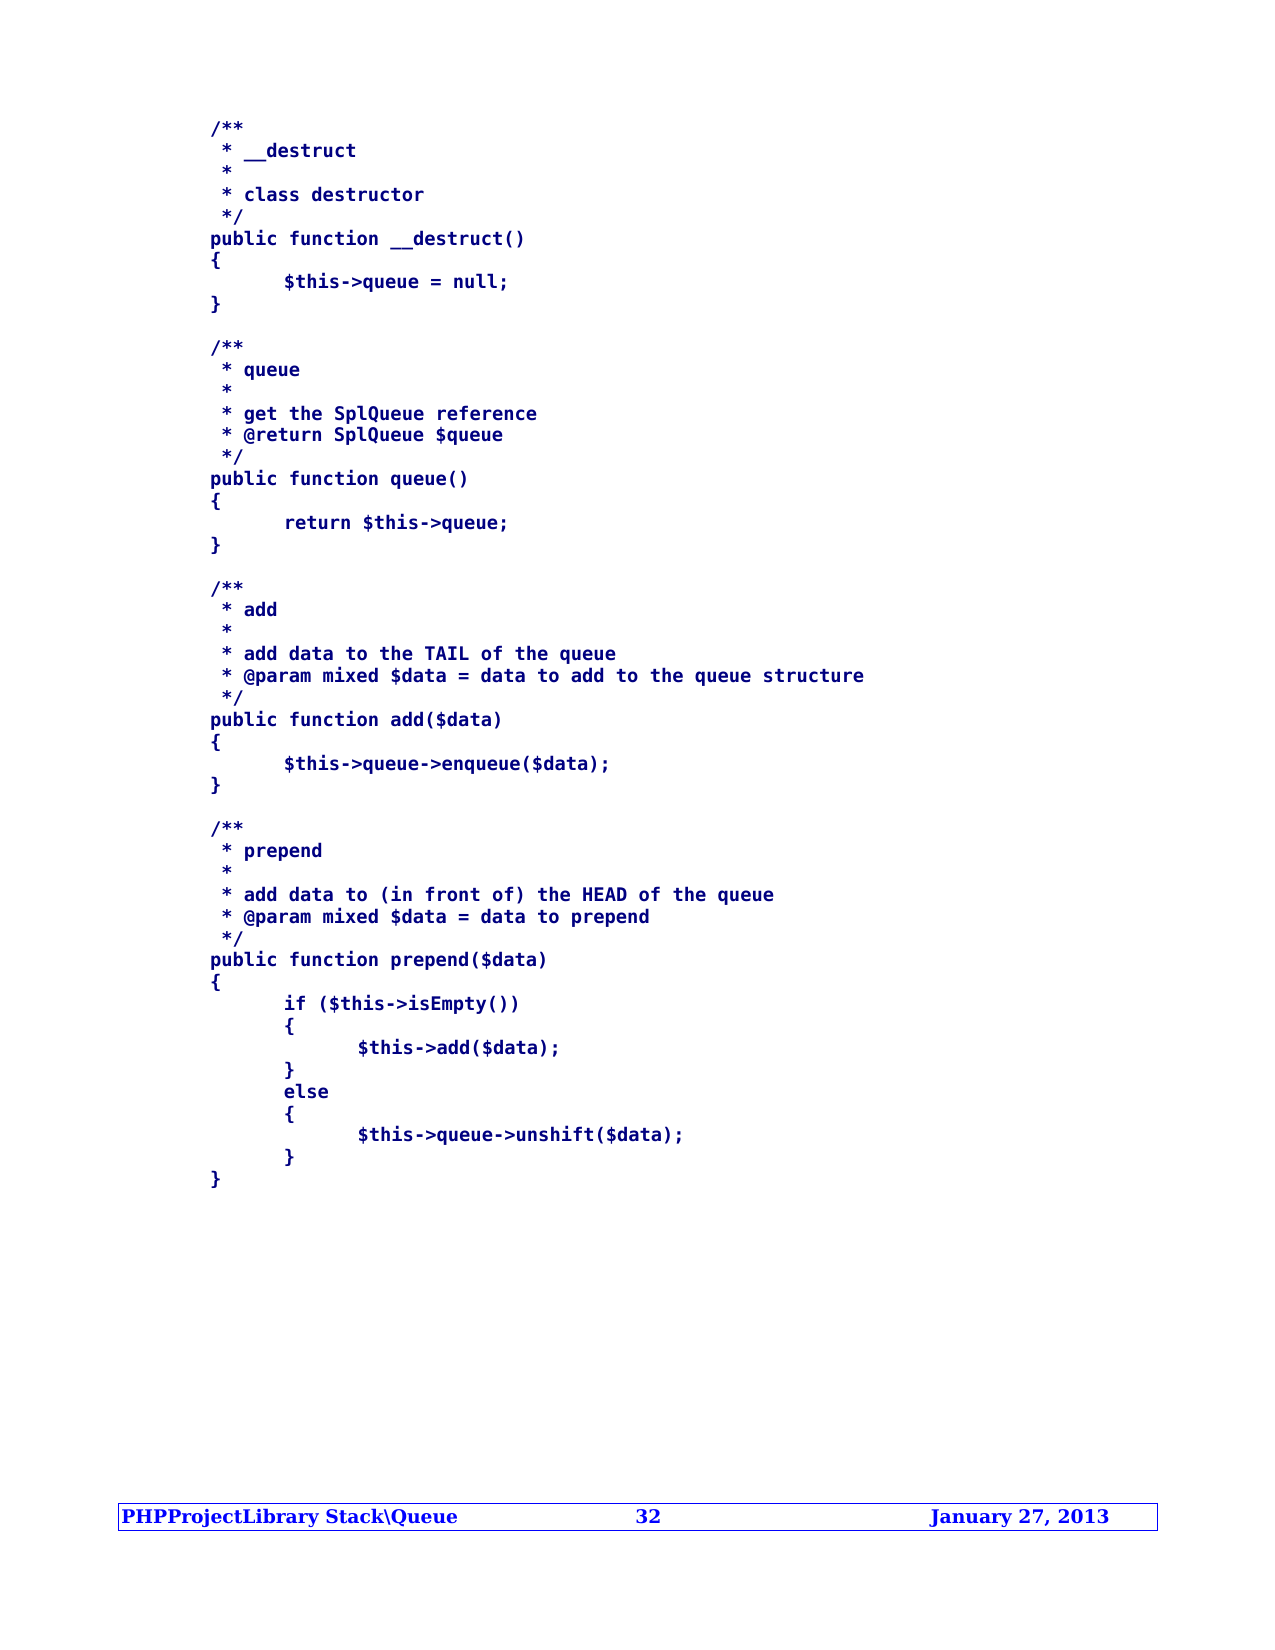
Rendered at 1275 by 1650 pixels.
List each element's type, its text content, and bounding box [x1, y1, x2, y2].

list * add [136, 599, 1157, 621]
list } [136, 1168, 1157, 1190]
list public function __destruct() [136, 227, 1157, 249]
list { [136, 971, 1157, 993]
list $this->queue->enqueue($data); [136, 752, 1157, 774]
list */ [136, 687, 1157, 709]
list * @param mixed $data = data to add to the queue structure [136, 665, 1157, 687]
list } [136, 774, 1157, 796]
list * prepend [136, 840, 1157, 862]
list */ [136, 206, 1157, 227]
list * get the SplQueue reference [136, 402, 1157, 424]
list */ [136, 446, 1157, 468]
list if ($this->isEmpty()) [136, 993, 1157, 1015]
list * [136, 862, 1157, 884]
list } [136, 1146, 1157, 1168]
list /** [136, 337, 1157, 359]
list } [136, 293, 1157, 315]
list return $this->queue; [136, 512, 1157, 534]
list { [136, 1015, 1157, 1037]
list * @param mixed $data = data to prepend [136, 906, 1157, 927]
list */ [136, 927, 1157, 949]
list public function add($data) [136, 709, 1157, 731]
list /** [136, 818, 1157, 840]
list * class destructor [136, 184, 1157, 206]
list * add data to the TAIL of the queue [136, 643, 1157, 665]
list { [136, 1102, 1157, 1124]
list * [136, 162, 1157, 184]
list { [136, 490, 1157, 512]
list } [136, 1059, 1157, 1081]
list /** [136, 118, 1157, 140]
list $this->queue->unshift($data); [136, 1124, 1157, 1146]
list /** [136, 577, 1157, 599]
list * [136, 381, 1157, 402]
list * @return SplQueue $queue [136, 424, 1157, 446]
list * __destruct [136, 140, 1157, 162]
list * queue [136, 359, 1157, 381]
list public function prepend($data) [136, 949, 1157, 971]
list $this->add($data); [136, 1037, 1157, 1059]
list * add data to (in front of) the HEAD of the queue [136, 884, 1157, 906]
list else [136, 1081, 1157, 1102]
list } [136, 534, 1157, 556]
list * [136, 621, 1157, 643]
list $this->queue = null; [136, 271, 1157, 293]
list public function queue() [136, 468, 1157, 490]
list { [136, 731, 1157, 752]
list { [136, 249, 1157, 271]
